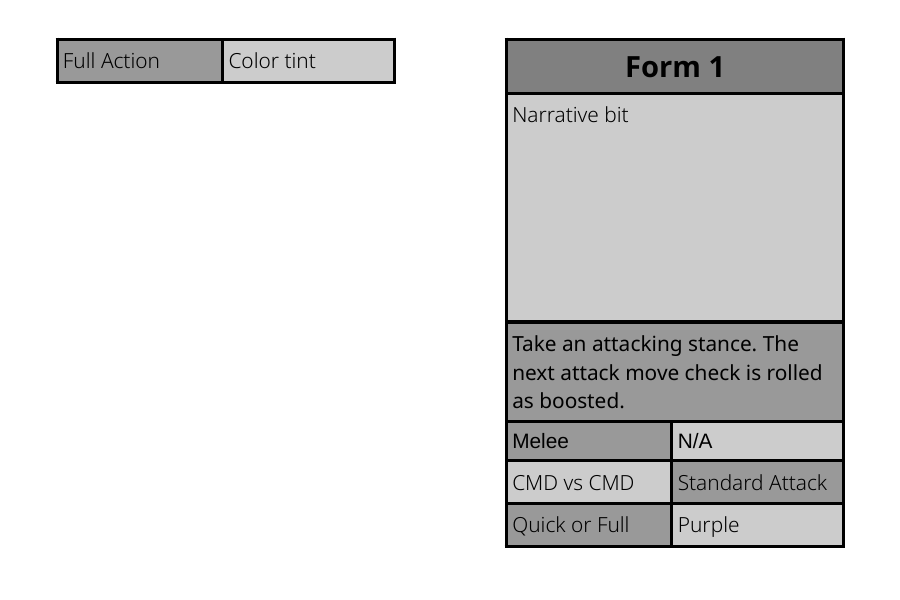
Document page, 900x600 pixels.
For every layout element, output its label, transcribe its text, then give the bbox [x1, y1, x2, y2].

table_cell Melee [508, 423, 670, 459]
table_header Form 1 [508, 41, 842, 92]
table_cell CMD vs CMD [508, 462, 670, 502]
table_cell Full Action [59, 41, 221, 81]
table_cell Purple [673, 505, 842, 545]
table_cell N/A [673, 423, 842, 459]
table_cell Quick or Full [508, 505, 670, 545]
table_cell Standard Attack [673, 462, 842, 502]
table_cell Narrative bit [508, 95, 842, 320]
table_cell Take an attacking stance. The next attack move check is rolled as boosted. [508, 324, 842, 420]
table_cell Color tint [224, 41, 393, 81]
